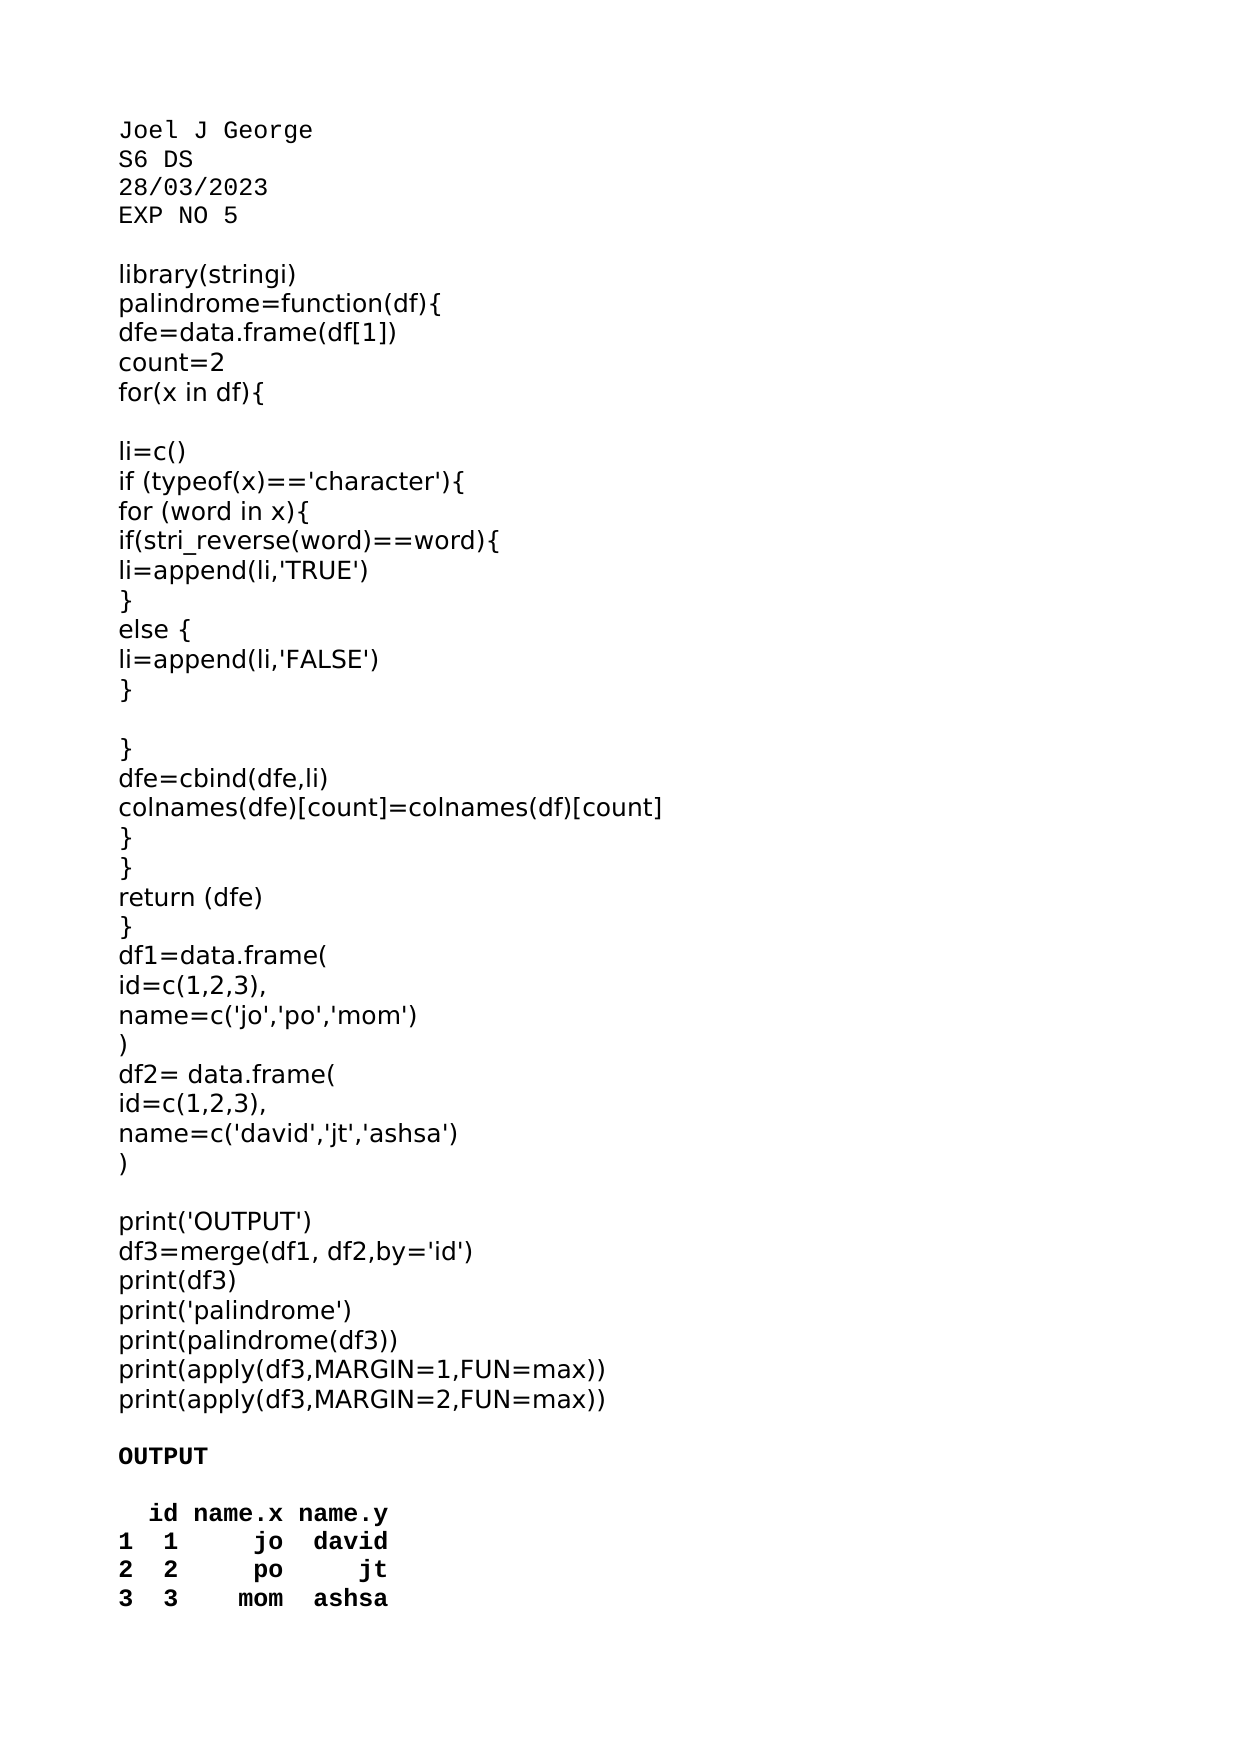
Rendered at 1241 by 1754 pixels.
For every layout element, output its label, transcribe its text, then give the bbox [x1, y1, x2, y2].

text else { [118, 615, 1122, 645]
text return (dfe) [118, 882, 1122, 912]
text print(apply(df3,MARGIN=2,FUN=max)) [118, 1385, 1122, 1414]
text library(stringi) [118, 231, 1122, 289]
text Joel J George S6 DS 28/03/2023 EXP NO 5 [118, 118, 1122, 231]
text 1 1 jo david [118, 1529, 1122, 1557]
text li=append(li,'FALSE') [118, 645, 1122, 674]
text } [118, 674, 1122, 704]
text if (typeof(x)=='character'){ [118, 467, 1122, 496]
text dfe=cbind(dfe,li) [118, 763, 1122, 793]
text print(palindrome(df3)) [118, 1325, 1122, 1355]
text print(apply(df3,MARGIN=1,FUN=max)) [118, 1355, 1122, 1385]
text id=c(1,2,3), [118, 971, 1122, 1000]
text print(df3) [118, 1266, 1122, 1296]
text li=c() [118, 437, 1122, 467]
text for(x in df){ [118, 377, 1122, 407]
text df2= data.frame( [118, 1060, 1122, 1089]
text } [118, 823, 1122, 852]
text id name.x name.y [118, 1500, 1122, 1529]
text colnames(dfe)[count]=colnames(df)[count] [118, 793, 1122, 823]
text ) [118, 1148, 1122, 1178]
text 2 2 po jt [118, 1557, 1122, 1585]
text df3=merge(df1, df2,by='id') [118, 1236, 1122, 1266]
text 3 3 mom ashsa [118, 1585, 1122, 1614]
text if(stri_reverse(word)==word){ [118, 526, 1122, 556]
text id=c(1,2,3), [118, 1089, 1122, 1119]
text } [118, 852, 1122, 882]
text } [118, 912, 1122, 942]
text print('OUTPUT') [118, 1207, 1122, 1236]
text OUTPUT [118, 1444, 1122, 1472]
text li=append(li,'TRUE') [118, 556, 1122, 585]
text df1=data.frame( [118, 942, 1122, 971]
text } [118, 585, 1122, 615]
text count=2 [118, 348, 1122, 377]
text palindrome=function(df){ [118, 289, 1122, 318]
text print('palindrome') [118, 1296, 1122, 1325]
text name=c('david','jt','ashsa') [118, 1119, 1122, 1148]
text name=c('jo','po','mom') [118, 1000, 1122, 1030]
text } [118, 734, 1122, 763]
text dfe=data.frame(df[1]) [118, 318, 1122, 348]
text for (word in x){ [118, 496, 1122, 526]
text ) [118, 1030, 1122, 1060]
